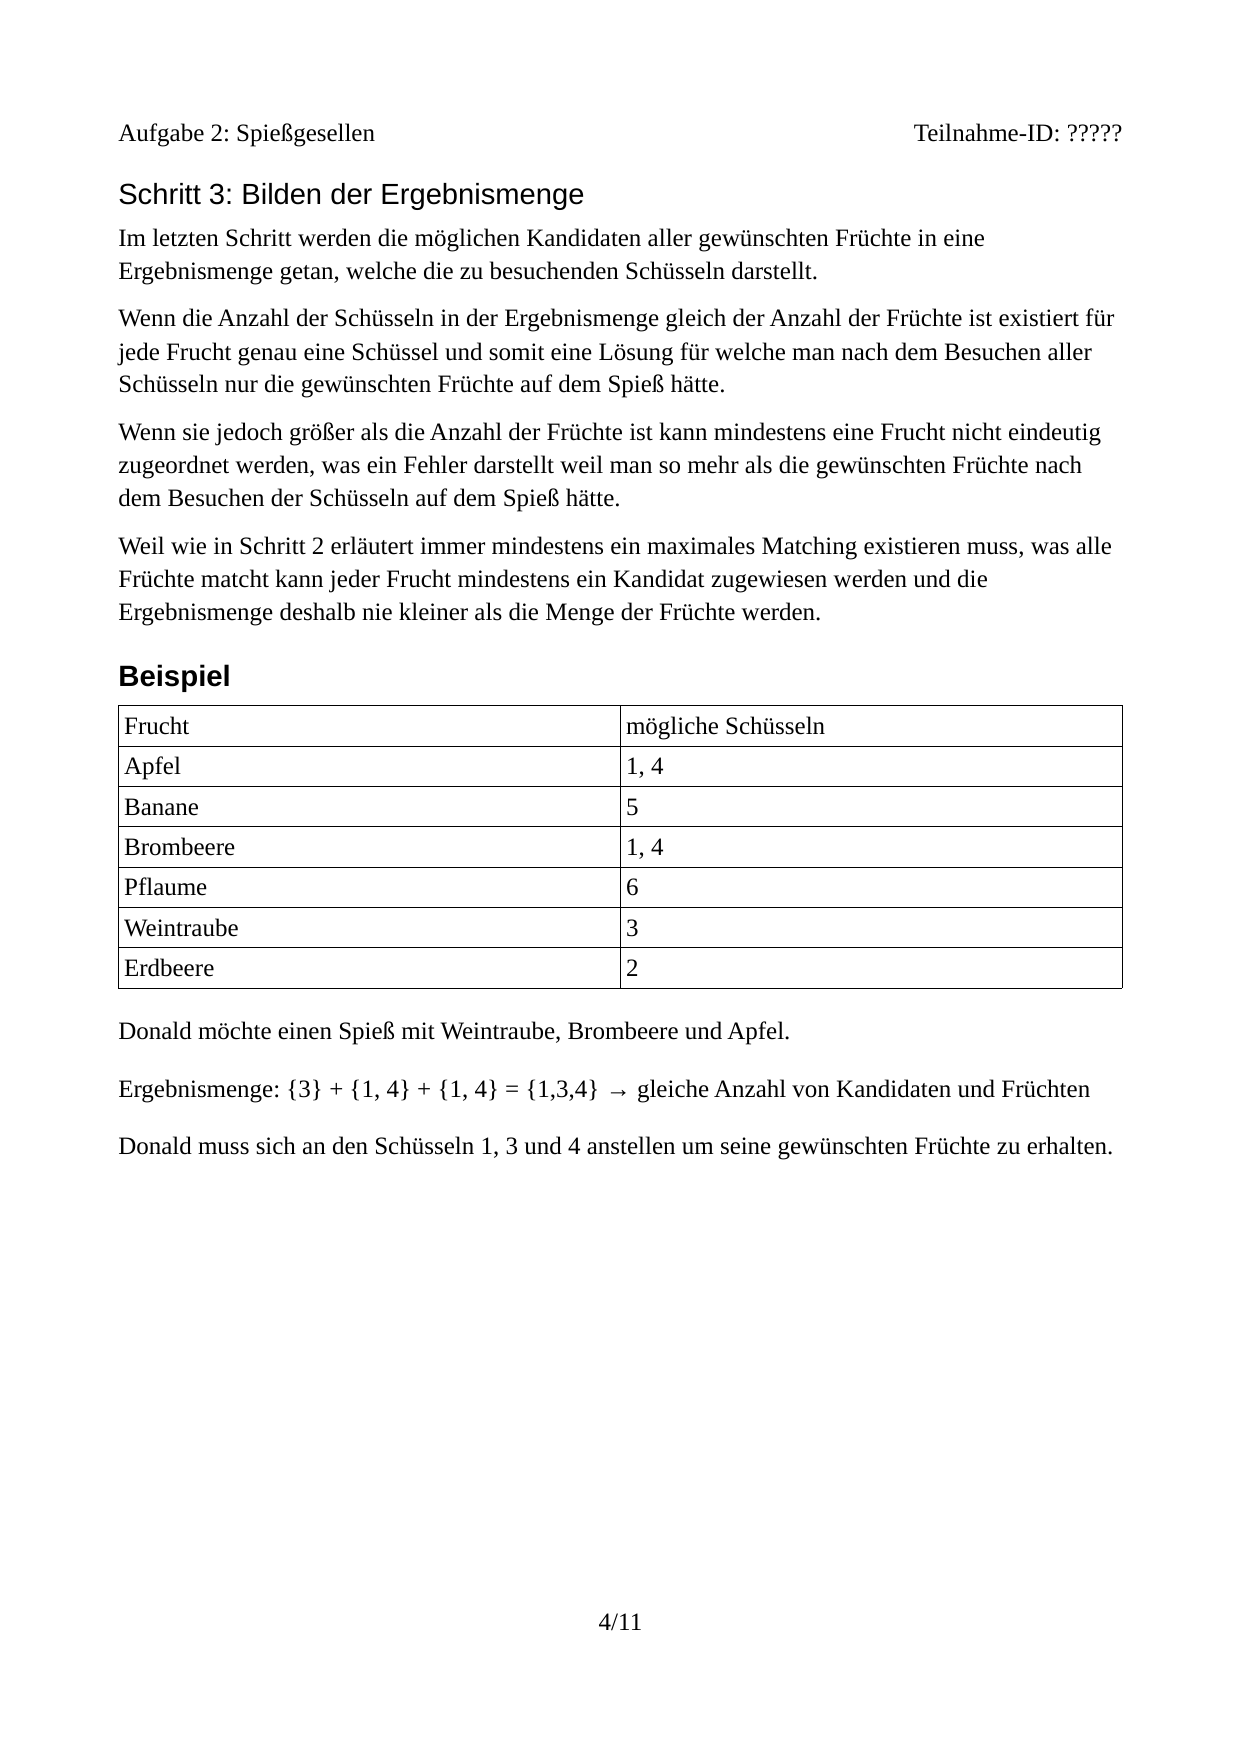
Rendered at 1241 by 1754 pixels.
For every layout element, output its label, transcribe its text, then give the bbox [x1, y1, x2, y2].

subtitle Beispiel [118, 659, 1122, 693]
text Ergebnismenge: {3} + {1, 4} + {1, 4} = {1,3,4} → gleiche Anzahl von Kandidaten und Früchten [118, 1074, 1122, 1103]
table_header mögliche Schüsseln [621, 706, 1122, 746]
table_cell 1, 4 [621, 747, 1122, 786]
table_cell Erdbeere [119, 948, 620, 987]
text Weil wie in Schritt 2 erläutert immer mindestens ein maximales Matching existieren muss, was alle Früchte matcht kann jeder Frucht mindestens ein Kandidat zugewiesen werden und die Ergebnismenge deshalb nie kleiner als die Menge der Früchte werden. [118, 531, 1122, 626]
table_header Frucht [119, 706, 620, 746]
table_cell Pflaume [119, 868, 620, 907]
text Donald muss sich an den Schüsseln 1, 3 und 4 anstellen um seine gewünschten Früchte zu erhalten. [118, 1131, 1122, 1160]
text Wenn sie jedoch größer als die Anzahl der Früchte ist kann mindestens eine Frucht nicht eindeutig zugeordnet werden, was ein Fehler darstellt weil man so mehr als die gewünschten Früchte nach dem Besuchen der Schüsseln auf dem Spieß hätte. [118, 417, 1122, 512]
subtitle Schritt 3: Bilden der Ergebnismenge [118, 177, 1122, 210]
text Im letzten Schritt werden die möglichen Kandidaten aller gewünschten Früchte in eine Ergebnismenge getan, welche die zu besuchenden Schüsseln darstellt. [118, 223, 1122, 285]
table_cell 3 [621, 908, 1122, 947]
text Wenn die Anzahl der Schüsseln in der Ergebnismenge gleich der Anzahl der Früchte ist existiert für jede Frucht genau eine Schüssel und somit eine Lösung für welche man nach dem Besuchen aller Schüsseln nur die gewünschten Früchte auf dem Spieß hätte. [118, 303, 1122, 398]
table_cell 1, 4 [621, 827, 1122, 867]
table_cell Banane [119, 787, 620, 826]
table_cell Weintraube [119, 908, 620, 947]
table_cell 5 [621, 787, 1122, 826]
text Donald möchte einen Spieß mit Weintraube, Brombeere und Apfel. [118, 1016, 1122, 1045]
table_cell Brombeere [119, 827, 620, 867]
table_cell 6 [621, 868, 1122, 907]
table_cell 2 [621, 948, 1122, 987]
table_cell Apfel [119, 747, 620, 786]
